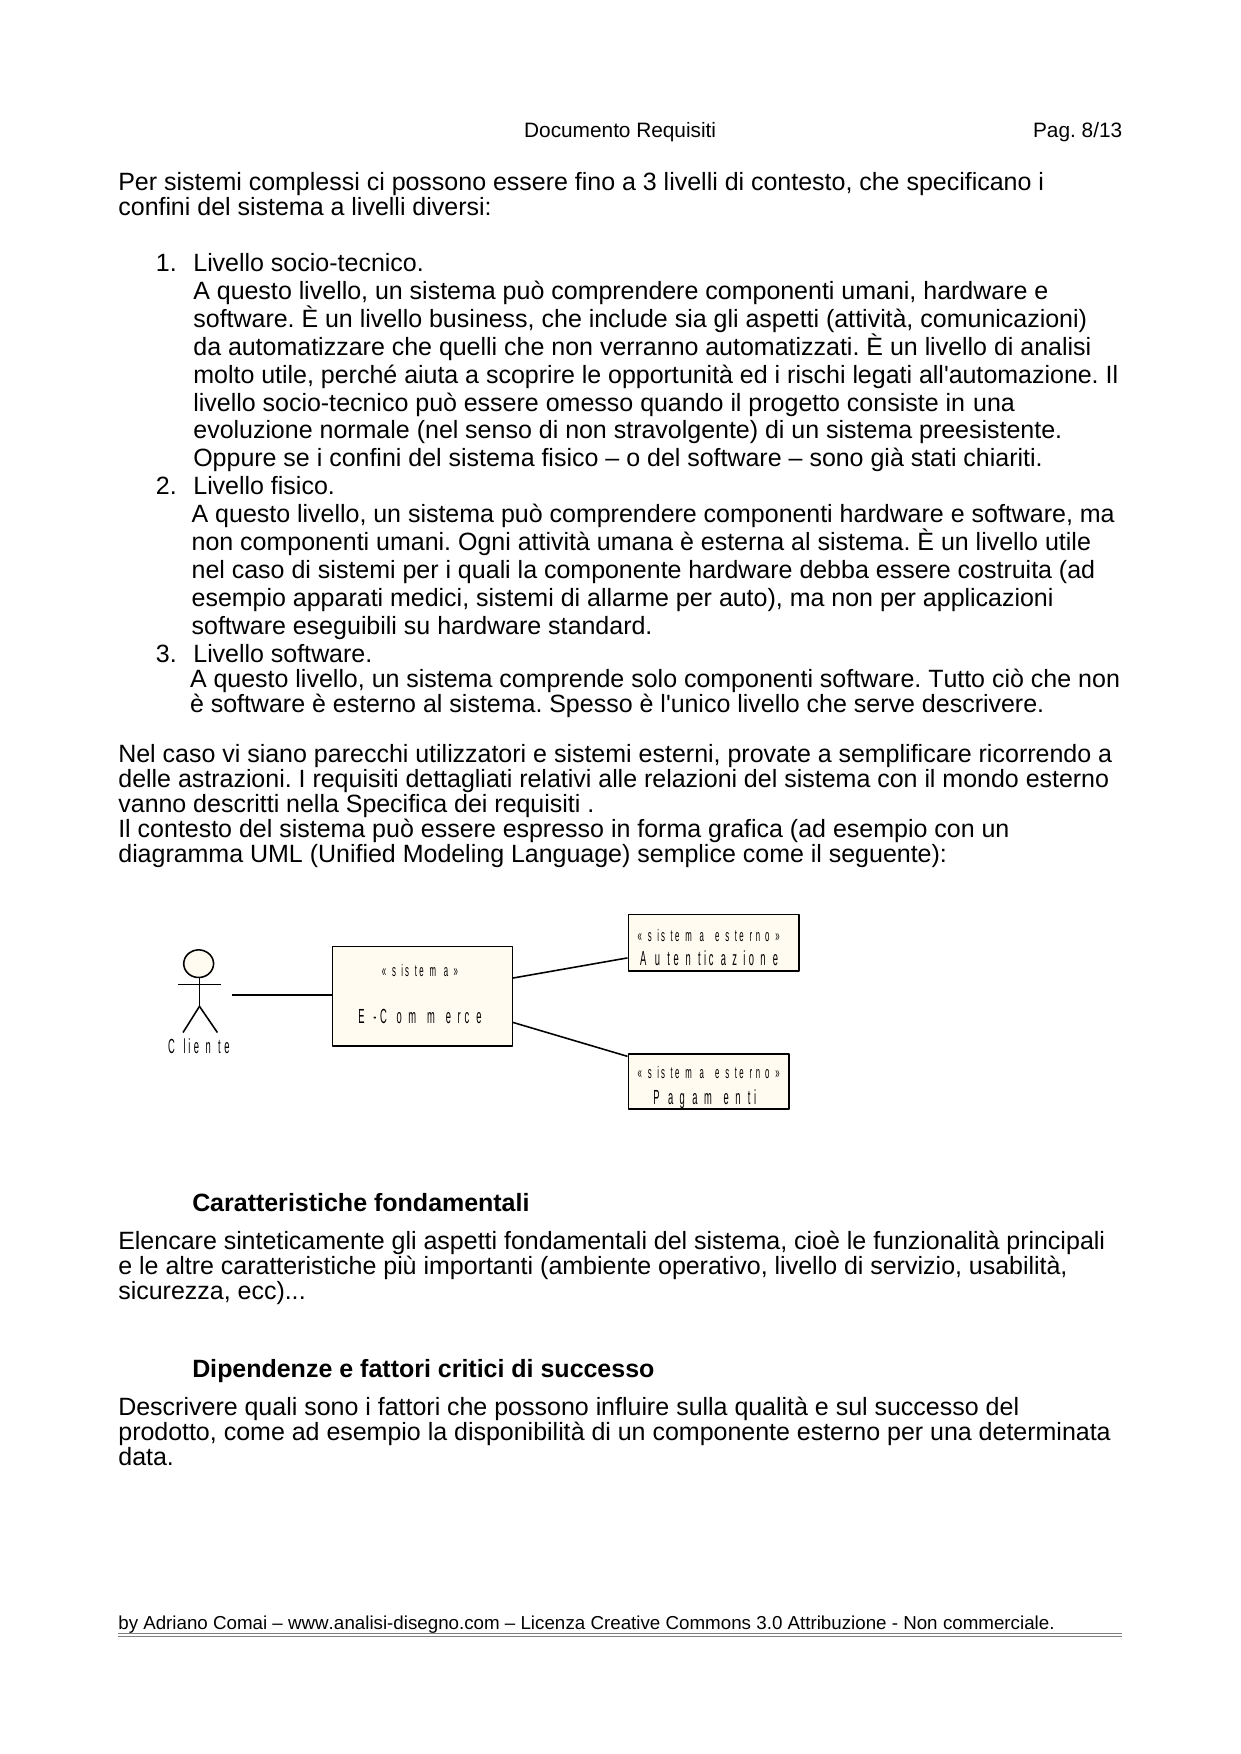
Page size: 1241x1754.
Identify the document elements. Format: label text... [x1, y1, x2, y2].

text Descrivere quali sono i fattori che possono influire sulla qualità e sul successo del prodotto, come ad esempio la disponibilità di un componente esterno per una determinata data. [118, 1395, 1122, 1470]
text A questo livello, un sistema comprende solo componenti software. Tutto ciò che non è software è esterno al sistema. Spesso è l'unico livello che serve descrivere. [190, 667, 1122, 717]
subtitle Caratteristiche fondamentali [118, 1189, 1122, 1217]
list Livello socio-tecnico. [156, 249, 1122, 277]
text Il contesto del sistema può essere espresso in forma grafica (ad esempio con un diagramma UML (Unified Modeling Language) semplice come il seguente): [118, 817, 1122, 867]
list Livello software. [156, 639, 1122, 667]
text Elencare sinteticamente gli aspetti fondamentali del sistema, cioè le funzionalità principali e le altre caratteristiche più importanti (ambiente operativo, livello di servizio, usabilità, sicurezza, ecc)... [118, 1230, 1122, 1305]
list Livello fisico. [156, 472, 1122, 500]
text A questo livello, un sistema può comprendere componenti hardware e software, ma non componenti umani. Ogni attività umana è esterna al sistema. È un livello utile nel caso di sistemi per i quali la componente hardware debba essere costruita (ad esempio apparati medici, sistemi di allarme per auto), ma non per applicazioni software eseguibili su hardware standard. [191, 500, 1122, 639]
text Per sistemi complessi ci possono essere fino a 3 livelli di contesto, che specificano i confini del sistema a livelli diversi: [118, 171, 1122, 221]
text Nel caso vi siano parecchi utilizzatori e sistemi esterni, provate a semplificare ricorrendo a delle astrazioni. I requisiti dettagliati relativi alle relazioni del sistema con il mondo esterno vanno descritti nella Specifica dei requisiti . [118, 742, 1122, 817]
text A questo livello, un sistema può comprendere componenti umani, hardware e software. È un livello business, che include sia gli aspetti (attività, comunicazioni) da automatizzare che quelli che non verranno automatizzati. È un livello di analisi molto utile, perché aiuta a scoprire le opportunità ed i rischi legati all'automazione. Il livello socio-tecnico può essere omesso quando il progetto consiste in una evoluzione normale (nel senso di non stravolgente) di un sistema preesistente. Oppure se i confini del sistema fisico – o del software – sono già stati chiariti. [193, 277, 1122, 472]
subtitle Dipendenze e fattori critici di successo [118, 1355, 1122, 1383]
